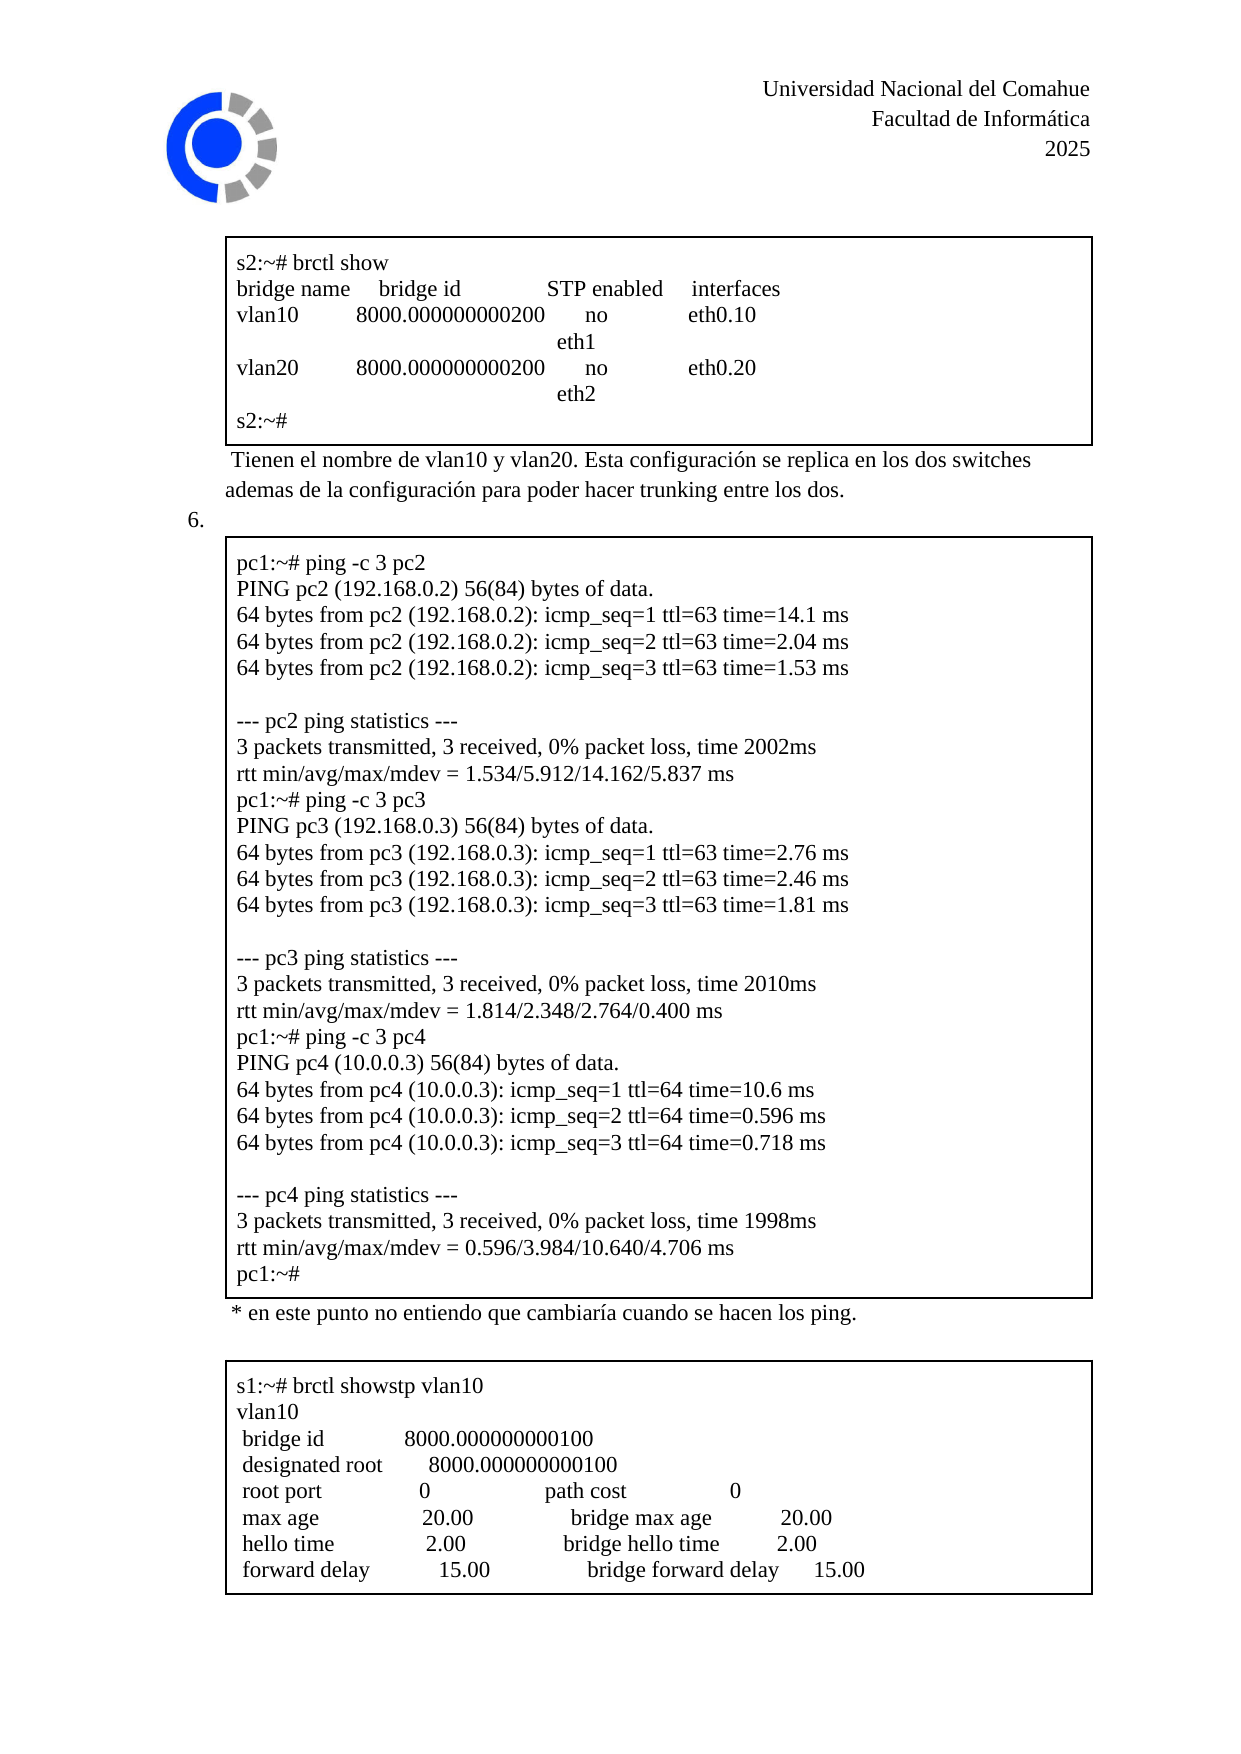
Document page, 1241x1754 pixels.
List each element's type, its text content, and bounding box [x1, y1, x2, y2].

table_header pc1:~# ping -c 3 pc2 PING pc2 (192.168.0.2) 56(84) bytes of data. 64 bytes from pc2 (192.168.0.2): icmp_seq=1 ttl=63 time=14.1 ms 64 bytes from pc2 (192.168.0.2): icmp_seq=2 ttl=63 time=2.04 ms 64 bytes from pc2 (192.168.0.2): icmp_seq=3 ttl=63 time=1.53 ms --- pc2 ping statistics --- 3 packets transmitted, 3 received, 0% packet loss, time 2002ms rtt min/avg/max/mdev = 1.534/5.912/14.162/5.837 ms pc1:~# ping -c 3 pc3 PING pc3 (192.168.0.3) 56(84) bytes of data. 64 bytes from pc3 (192.168.0.3): icmp_seq=1 ttl=63 time=2.76 ms 64 bytes from pc3 (192.168.0.3): icmp_seq=2 ttl=63 time=2.46 ms 64 bytes from pc3 (192.168.0.3): icmp_seq=3 ttl=63 time=1.81 ms --- pc3 ping statistics --- 3 packets transmitted, 3 received, 0% packet loss, time 2010ms rtt min/avg/max/mdev = 1.814/2.348/2.764/0.400 ms pc1:~# ping -c 3 pc4 PING pc4 (10.0.0.3) 56(84) bytes of data. 64 bytes from pc4 (10.0.0.3): icmp_seq=1 ttl=64 time=10.6 ms 64 bytes from pc4 (10.0.0.3): icmp_seq=2 ttl=64 time=0.596 ms 64 bytes from pc4 (10.0.0.3): icmp_seq=3 ttl=64 time=0.718 ms --- pc4 ping statistics --- 3 packets transmitted, 3 received, 0% packet loss, time 1998ms rtt min/avg/max/mdev = 0.596/3.984/10.640/4.706 ms pc1:~# [227, 538, 1091, 1297]
text * en este punto no entiendo que cambiaría cuando se hacen los ping. [225, 1299, 1090, 1326]
text Tienen el nombre de vlan10 y vlan20. Esta configuración se replica en los dos switches ademas de la configuración para poder hacer trunking entre los dos. [225, 446, 1090, 502]
table_cell s2:~# brctl show bridge name bridge id STP enabled interfaces vlan10 8000.000000000200 no eth0.10 eth1 vlan20 8000.000000000200 no eth0.20 eth2 s2:~# [227, 238, 1091, 443]
table_header s1:~# brctl showstp vlan10 vlan10 bridge id 8000.000000000100 designated root 8000.000000000100 root port 0 path cost 0 max age 20.00 bridge max age 20.00 hello time 2.00 bridge hello time 2.00 forward delay 15.00 bridge forward delay 15.00 [227, 1362, 1091, 1593]
picture [153, 78, 293, 211]
